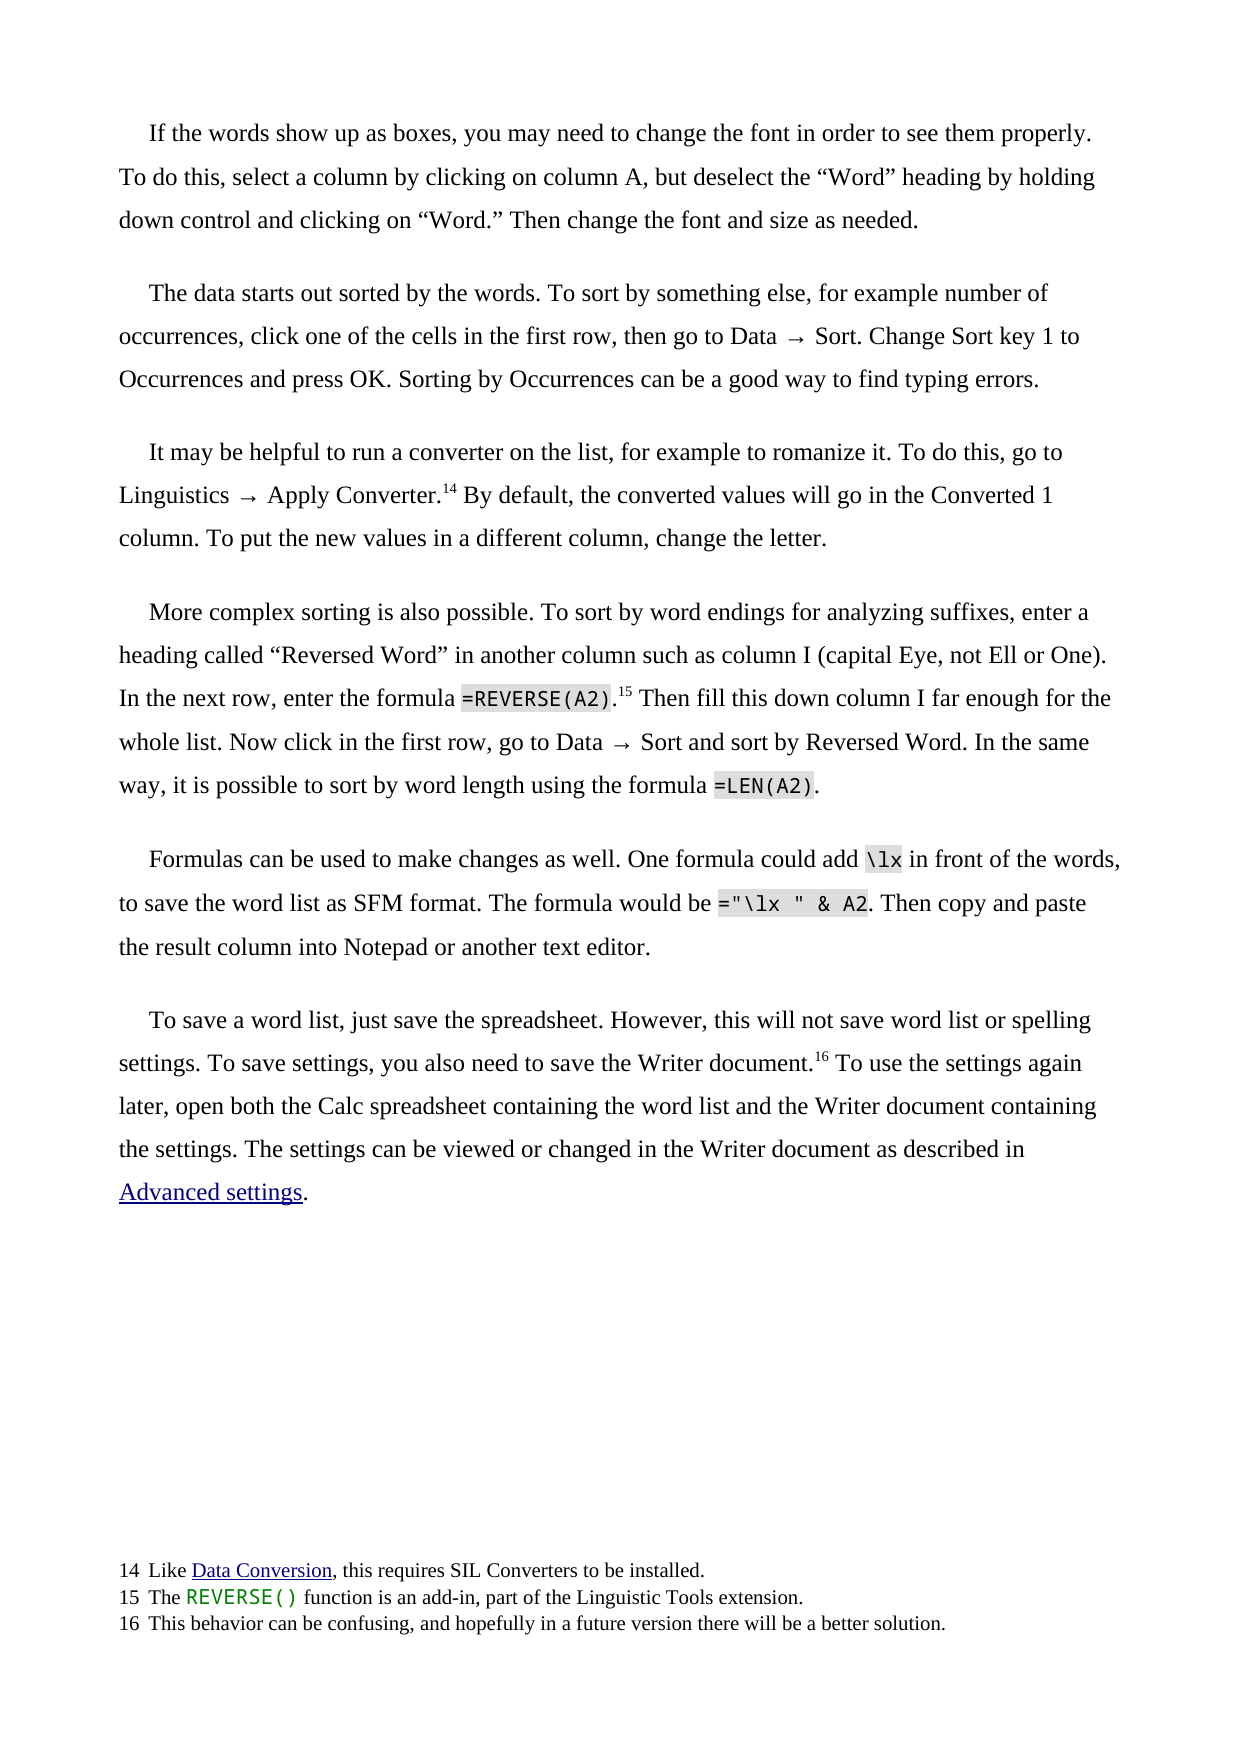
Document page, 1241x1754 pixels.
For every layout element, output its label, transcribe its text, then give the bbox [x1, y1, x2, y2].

text The REVERSE() function is an add-in, part of the Linguistic Tools extension. [118, 1582, 1122, 1611]
text Formulas can be used to make changes as well. One formula could add \lx in front of the words, to save the word list as SFM format. The formula would be ="\lx " & A2. Then copy and paste the result column into Notepad or another text editor. [118, 844, 1122, 961]
text If the words show up as boxes, you may need to change the font in order to see them properly. To do this, select a column by clicking on column A, but deselect the “Word” heading by holding down control and clicking on “Word.” Then change the font and size as needed. [118, 118, 1122, 233]
text To save a word list, just save the spreadsheet. However, this will not save word list or spelling settings. To save settings, you also need to save the Writer document. To use the settings again later, open both the Calc spreadsheet containing the word list and the Writer document containing the settings. The settings can be viewed or changed in the Writer document as described in Advanced settings. [118, 1005, 1122, 1206]
text It may be helpful to run a converter on the list, for example to romanize it. To do this, go to Linguistics → Apply Converter. By default, the converted values will go in the Converted 1 column. To put the new values in a different column, change the letter. [118, 437, 1122, 552]
text The data starts out sorted by the words. To sort by something else, for example number of occurrences, click one of the cells in the first row, then go to Data → Sort. Change Sort key 1 to Occurrences and press OK. Sorting by Occurrences can be a good way to find typing errors. [118, 278, 1122, 393]
text This behavior can be confusing, and hopefully in a future version there will be a better solution. [118, 1611, 1122, 1635]
text More complex sorting is also possible. To sort by word endings for analyzing suffixes, enter a heading called “Reversed Word” in another column such as column I (capital Eye, not Ell or One). In the next row, enter the formula =REVERSE(A2). Then fill this down column I far enough for the whole list. Now click in the first row, go to Data → Sort and sort by Reversed Word. In the same way, it is possible to sort by word length using the formula =LEN(A2). [118, 597, 1122, 799]
text Like Data Conversion, this requires SIL Converters to be installed. [118, 1558, 1122, 1582]
